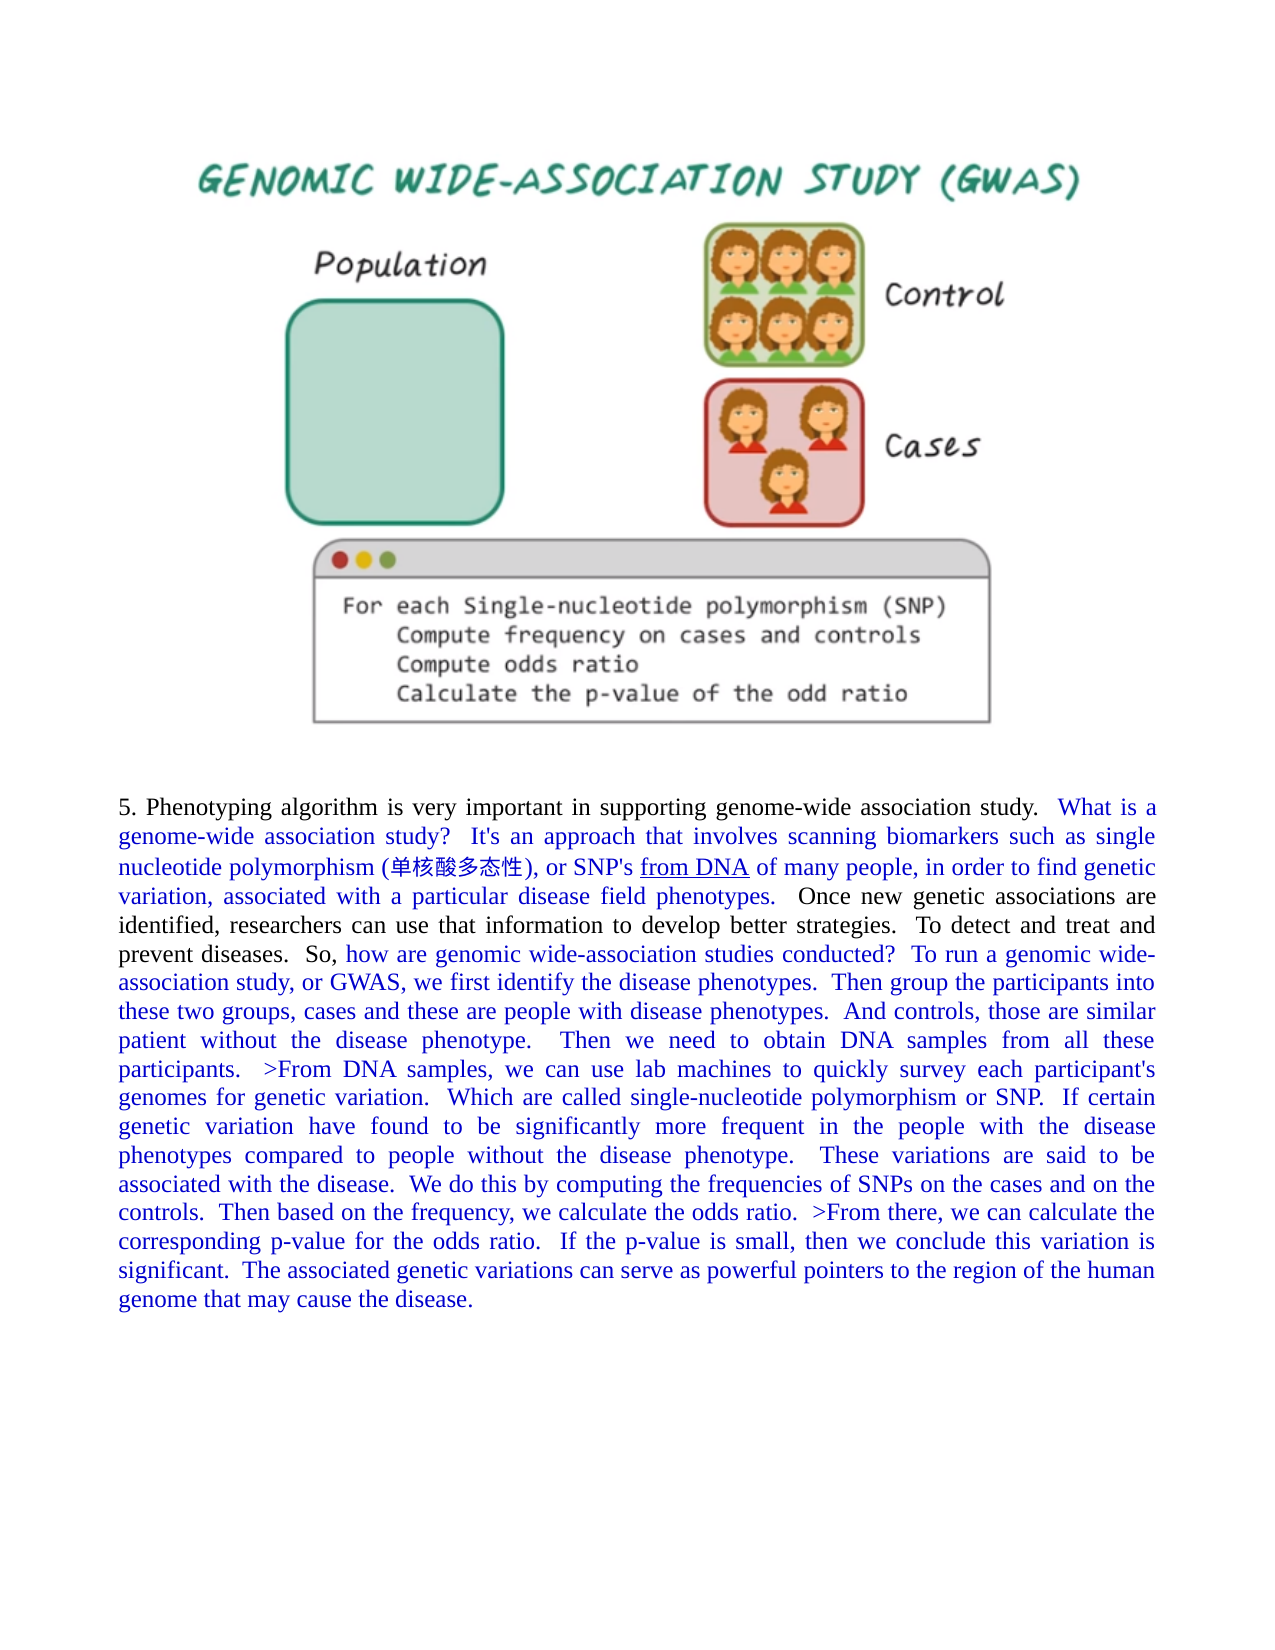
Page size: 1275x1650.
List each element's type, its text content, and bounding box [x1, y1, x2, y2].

picture [118, 146, 1157, 735]
text 5. Phenotyping algorithm is very important in supporting genome-wide association study. What is a genome-wide association study? It's an approach that involves scanning biomarkers such as single nucleotide polymorphism (单核酸多态性), or SNP's from DNA of many people, in order to find genetic variation, associated with a particular disease field phenotypes. Once new genetic associations are identified, researchers can use that information to develop better strategies. To detect and treat and prevent diseases. So, how are genomic wide-association studies conducted? To run a genomic wide-association study, or GWAS, we first identify the disease phenotypes. Then group the participants into these two groups, cases and these are people with disease phenotypes. And controls, those are similar patient without the disease phenotype. Then we need to obtain DNA samples from all these participants. >From DNA samples, we can use lab machines to quickly survey each participant's genomes for genetic variation. Which are called single-nucleotide polymorphism or SNP. If certain genetic variation have found to be significantly more frequent in the people with the disease phenotypes compared to people without the disease phenotype. These variations are said to be associated with the disease. We do this by computing the frequencies of SNPs on the cases and on the controls. Then based on the frequency, we calculate the odds ratio. >From there, we can calculate the corresponding p-value for the odds ratio. If the p-value is small, then we conclude this variation is significant. The associated genetic variations can serve as powerful pointers to the region of the human genome that may cause the disease. [118, 792, 1157, 1312]
